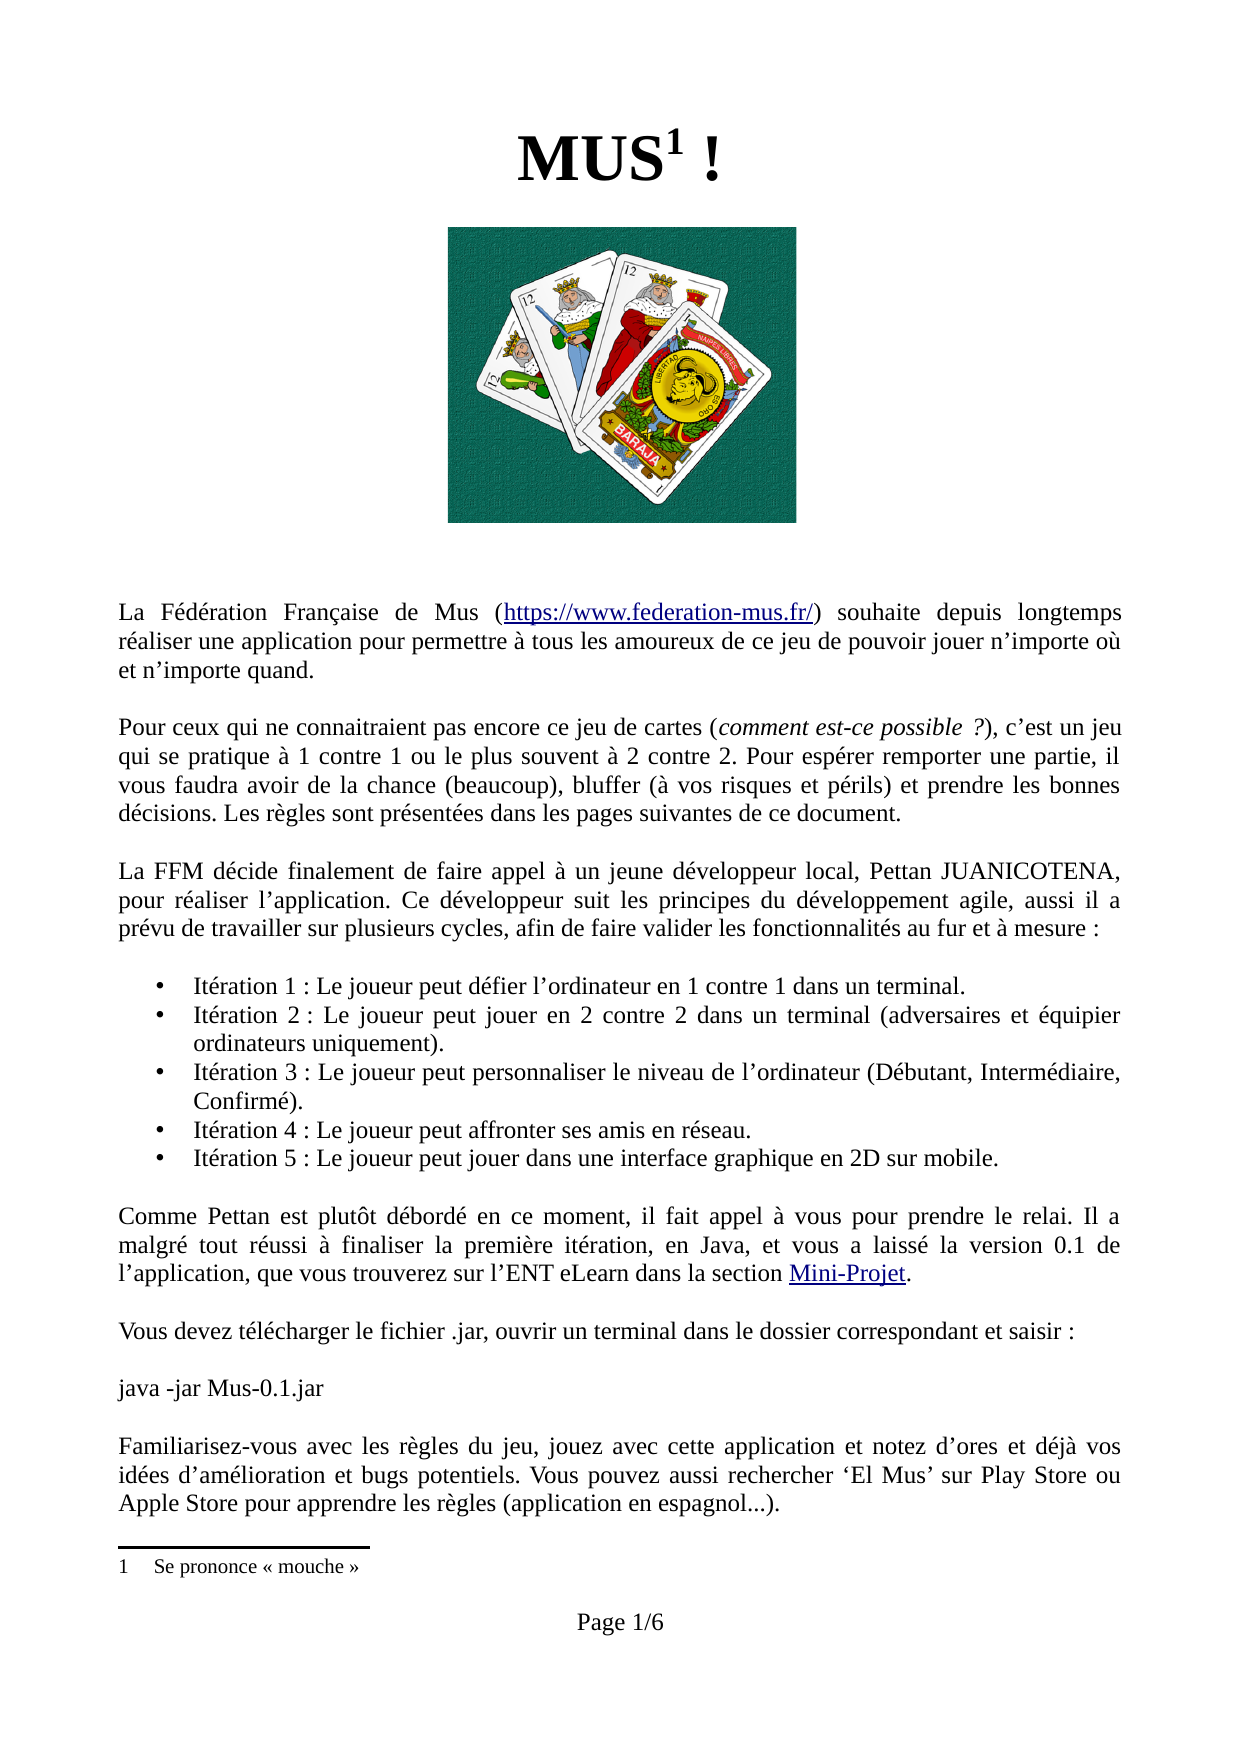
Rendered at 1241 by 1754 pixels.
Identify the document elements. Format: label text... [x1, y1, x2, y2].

text Se prononce « mouche » [118, 1553, 1122, 1578]
list Itération 2 : Le joueur peut jouer en 2 contre 2 dans un terminal (adversaires et équipier ordinateurs uniquement). [156, 1000, 1122, 1057]
text La Fédération Française de Mus (https://www.federation-mus.fr/) souhaite depuis longtemps réaliser une application pour permettre à tous les amoureux de ce jeu de pouvoir jouer n’importe où et n’importe quand. [118, 597, 1122, 683]
text La FFM décide finalement de faire appel à un jeune développeur local, Pettan JUANICOTENA, pour réaliser l’application. Ce développeur suit les principes du développement agile, aussi il a prévu de travailler sur plusieurs cycles, afin de faire valider les fonctionnalités au fur et à mesure : [118, 856, 1122, 942]
text Vous devez télécharger le fichier .jar, ouvrir un terminal dans le dossier correspondant et saisir : [118, 1316, 1122, 1345]
text Pour ceux qui ne connaitraient pas encore ce jeu de cartes (comment est-ce possible ?), c’est un jeu qui se pratique à 1 contre 1 ou le plus souvent à 2 contre 2. Pour espérer remporter une partie, il vous faudra avoir de la chance (beaucoup), bluffer (à vos risques et périls) et prendre les bonnes décisions. Les règles sont présentées dans les pages suivantes de ce document. [118, 712, 1122, 827]
list Itération 3 : Le joueur peut personnaliser le niveau de l’ordinateur (Débutant, Intermédiaire, Confirmé). [156, 1057, 1122, 1115]
list Itération 1 : Le joueur peut défier l’ordinateur en 1 contre 1 dans un terminal. [156, 971, 1122, 1000]
text Familiarisez-vous avec les règles du jeu, jouez avec cette application et notez d’ores et déjà vos idées d’amélioration et bugs potentiels. Vous pouvez aussi rechercher ‘El Mus’ sur Play Store ou Apple Store pour apprendre les règles (application en espagnol...). [118, 1431, 1122, 1517]
picture [447, 227, 797, 523]
text MUS ! [118, 118, 1122, 195]
text java -jar Mus-0.1.jar [118, 1373, 1122, 1402]
text Comme Pettan est plutôt débordé en ce moment, il fait appel à vous pour prendre le relai. Il a malgré tout réussi à finaliser la première itération, en Java, et vous a laissé la version 0.1 de l’application, que vous trouverez sur l’ENT eLearn dans la section Mini-Projet. [118, 1201, 1122, 1287]
list Itération 5 : Le joueur peut jouer dans une interface graphique en 2D sur mobile. [156, 1143, 1122, 1172]
list Itération 4 : Le joueur peut affronter ses amis en réseau. [156, 1115, 1122, 1143]
